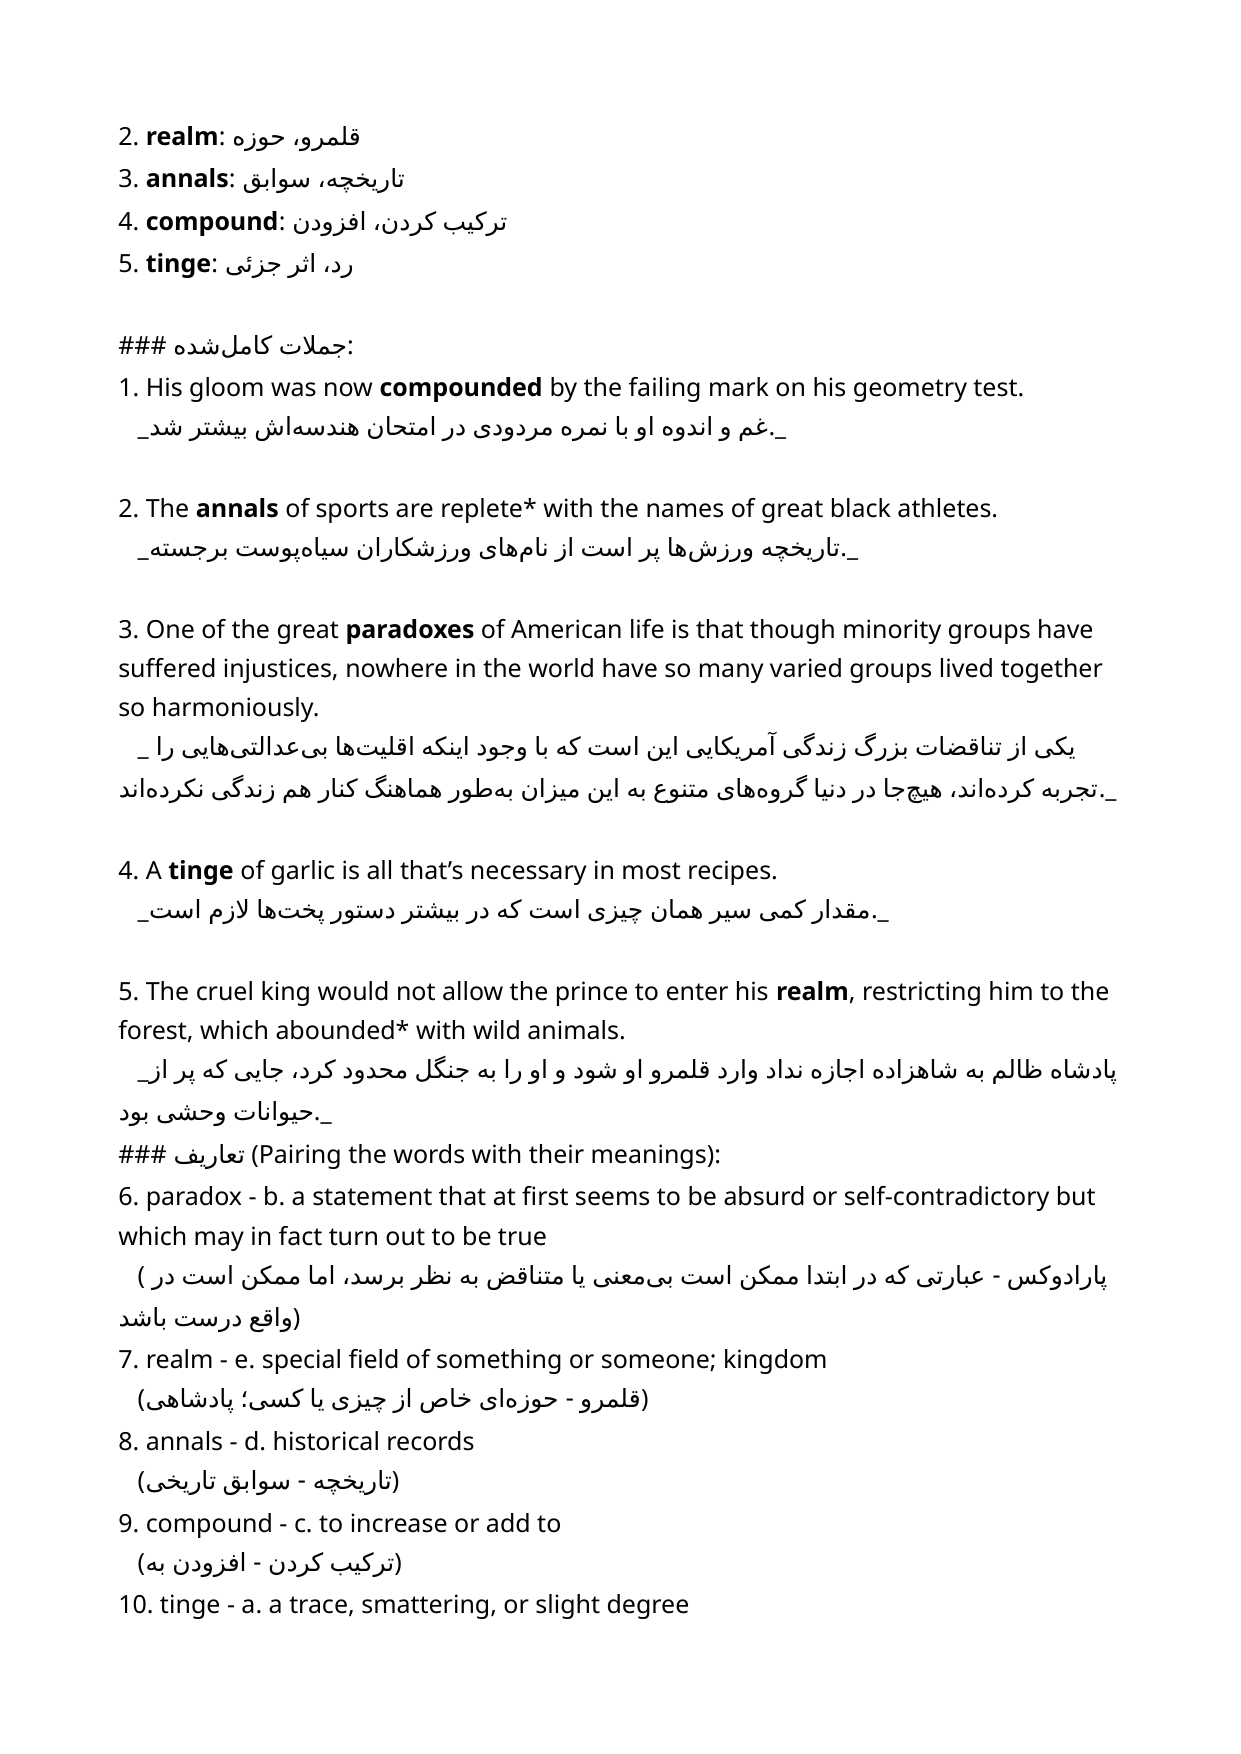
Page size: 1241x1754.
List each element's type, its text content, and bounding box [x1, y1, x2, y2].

text 8. annals - d. historical records [118, 1423, 1122, 1458]
text (قلمرو - حوزه‌ای خاص از چیزی یا کسی؛ پادشاهی) [118, 1381, 1122, 1418]
text _مقدار کمی سیر همان چیزی است که در بیشتر دستور پخت‌ها لازم است._ [118, 892, 1122, 929]
text 2. realm: قلمرو، حوزه [118, 118, 1122, 155]
text 3. annals: تاریخچه، سوابق [118, 161, 1122, 198]
text 5. The cruel king would not allow the prince to enter his realm, restricting him to the forest, which abounded* with wild animals. [118, 973, 1122, 1047]
text 3. One of the great paradoxes of American life is that though minority groups have suffered injustices, nowhere in the world have so many varied groups lived together so harmoniously. [118, 611, 1122, 724]
text 6. paradox - b. a statement that at first seems to be absurd or self-contradictory but which may in fact turn out to be true [118, 1179, 1122, 1252]
text _تاریخچه ورزش‌ها پر است از نام‌های ورزشکاران سیاه‌پوست برجسته._ [118, 530, 1122, 567]
text (تاریخچه - سوابق تاریخی) [118, 1463, 1122, 1500]
text 2. The annals of sports are replete* with the names of great black athletes. [118, 491, 1122, 525]
text 4. A tinge of garlic is all that’s necessary in most recipes. [118, 853, 1122, 887]
text 9. compound - c. to increase or add to [118, 1505, 1122, 1539]
text ### تعاریف (Pairing the words with their meanings): [118, 1136, 1122, 1173]
text (ترکیب کردن - افزودن به) [118, 1544, 1122, 1581]
text _یکی از تناقضات بزرگ زندگی آمریکایی این است که با وجود اینکه اقلیت‌ها بی‌عدالتی‌هایی را تجربه کرده‌اند، هیچ‌جا در دنیا گروه‌های متنوع به این میزان به‌طور هماهنگ کنار هم زندگی نکرده‌اند._ [118, 729, 1122, 808]
text 4. compound: ترکیب کردن، افزودن [118, 203, 1122, 240]
text ### جملات کامل‌شده: [118, 327, 1122, 364]
text 1. His gloom was now compounded by the failing mark on his geometry test. [118, 370, 1122, 404]
text 10. tinge - a. a trace, smattering, or slight degree [118, 1587, 1122, 1621]
text _غم و اندوه او با نمره مردودی در امتحان هندسه‌اش بیشتر شد._ [118, 409, 1122, 446]
text 7. realm - e. special field of something or someone; kingdom [118, 1342, 1122, 1376]
text 5. tinge: رد، اثر جزئی [118, 246, 1122, 283]
text (پارادوکس - عبارتی که در ابتدا ممکن است بی‌معنی یا متناقض به نظر برسد، اما ممکن است در واقع درست باشد) [118, 1257, 1122, 1336]
text _پادشاه ظالم به شاهزاده اجازه نداد وارد قلمرو او شود و او را به جنگل محدود کرد، جایی که پر از حیوانات وحشی بود._ [118, 1052, 1122, 1131]
